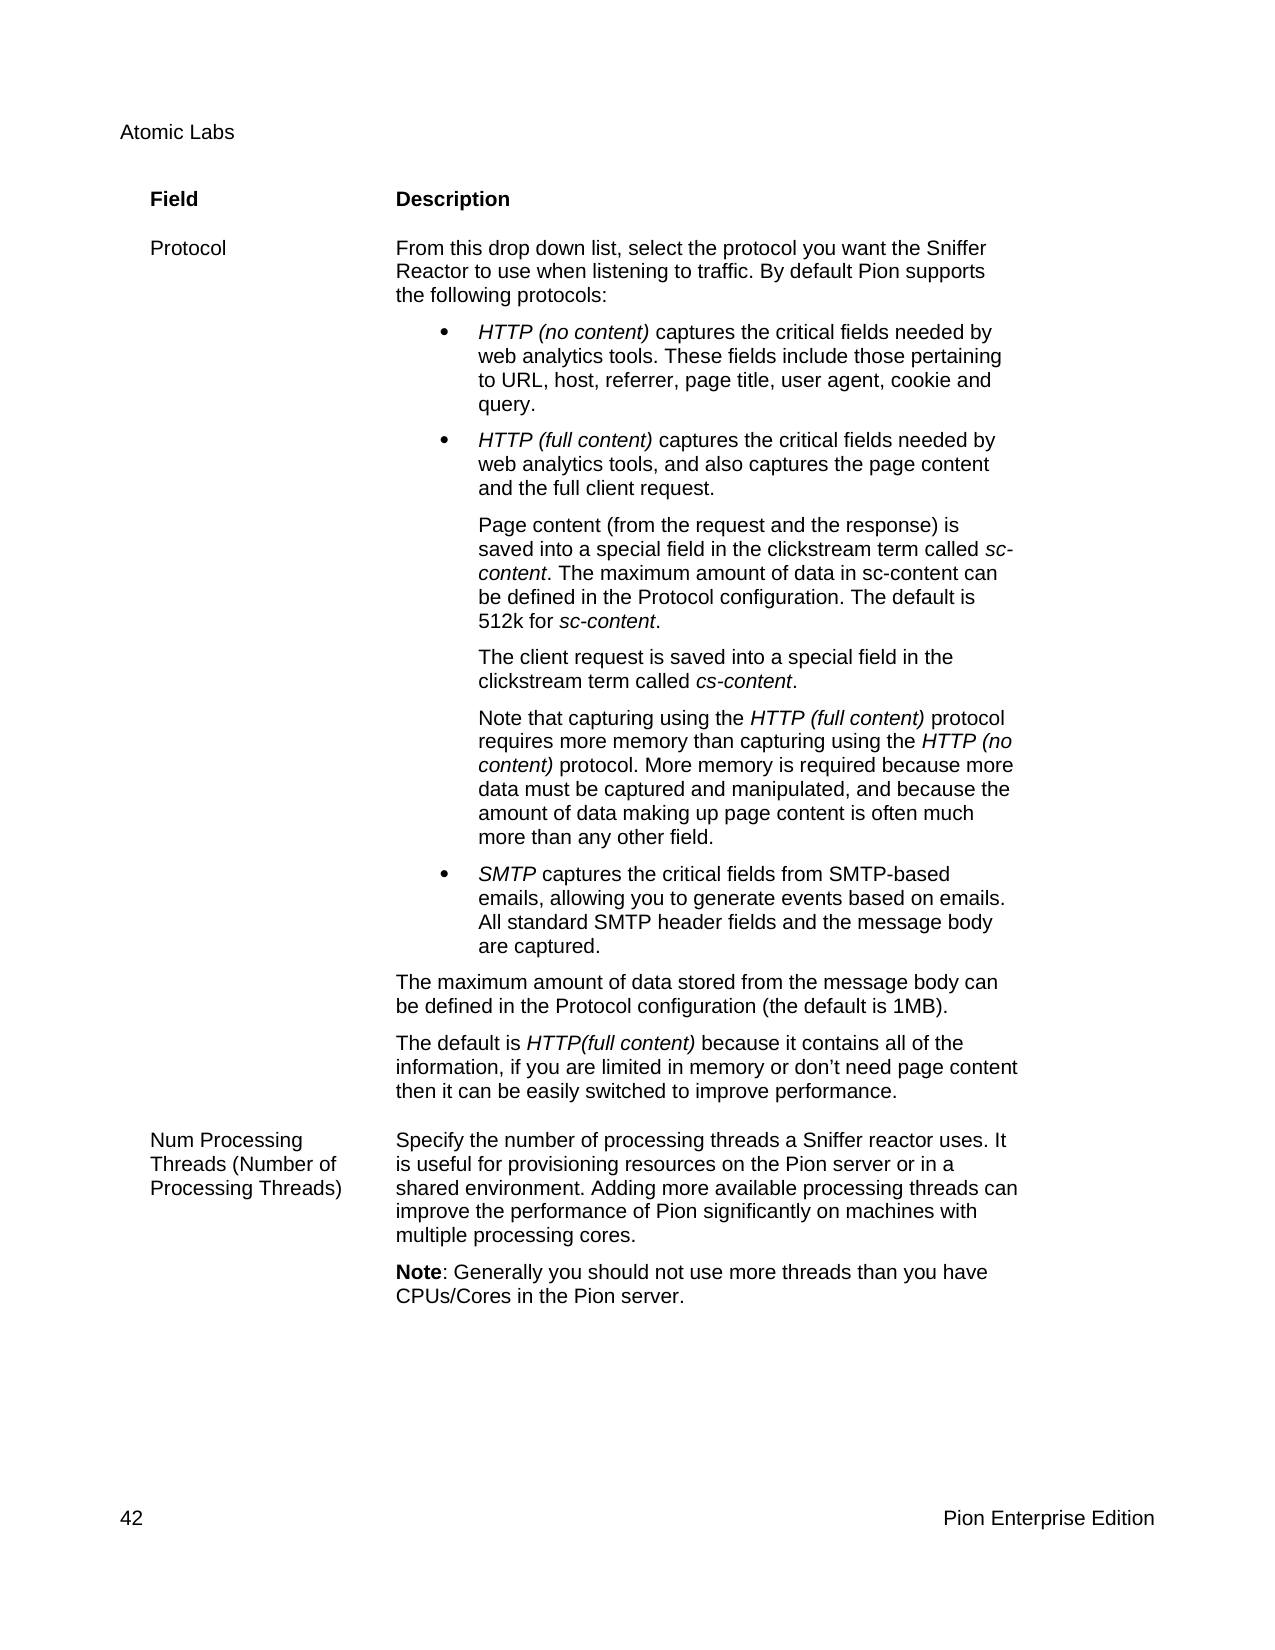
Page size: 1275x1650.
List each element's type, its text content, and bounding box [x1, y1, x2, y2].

table_cell From this drop down list, select the protocol you want the Sniffer Reactor to use when listening to traffic. By default Pion supports the following protocols: HTTP (no content) captures the critical fields needed by web analytics tools. These fields include those pertaining to URL, host, referrer, page title, user agent, cookie and query. HTTP (full content) captures the critical fields needed by web analytics tools, and also captures the page content and the full client request. Page content (from the request and the response) is saved into a special field in the clickstream term called sc-content. The maximum amount of data in sc-content can be defined in the Protocol configuration. The default is 512k for sc-content. The client request is saved into a special field in the clickstream term called cs-content. Note that capturing using the HTTP (full content) protocol requires more memory than capturing using the HTTP (no content) protocol. More memory is required because more data must be captured and manipulated, and because the amount of data making up page content is often much more than any other field. SMTP captures the critical fields from SMTP-based emails, allowing you to generate events based on emails. All standard SMTP header fields and the message body are captured. The maximum amount of data stored from the message body can be defined in the Protocol configuration (the default is 1MB). The default is HTTP(full content) because it contains all of the information, if you are limited in memory or don’t need page content then it can be easily switched to improve performance. [354, 223, 1031, 1115]
table_cell Specify the number of processing threads a Sniffer reactor uses. It is useful for provisioning resources on the Pion server or in a shared environment. Adding more available processing threads can improve the performance of Pion significantly on machines with multiple processing cores. Note: Generally you should not use more threads than you have CPUs/Cores in the Pion server. [354, 1115, 1031, 1320]
table_header Field [109, 174, 354, 223]
table_header Description [354, 174, 1031, 223]
table_cell Protocol [109, 223, 354, 1115]
table_cell Num Processing Threads (Number of Processing Threads) [109, 1115, 354, 1320]
